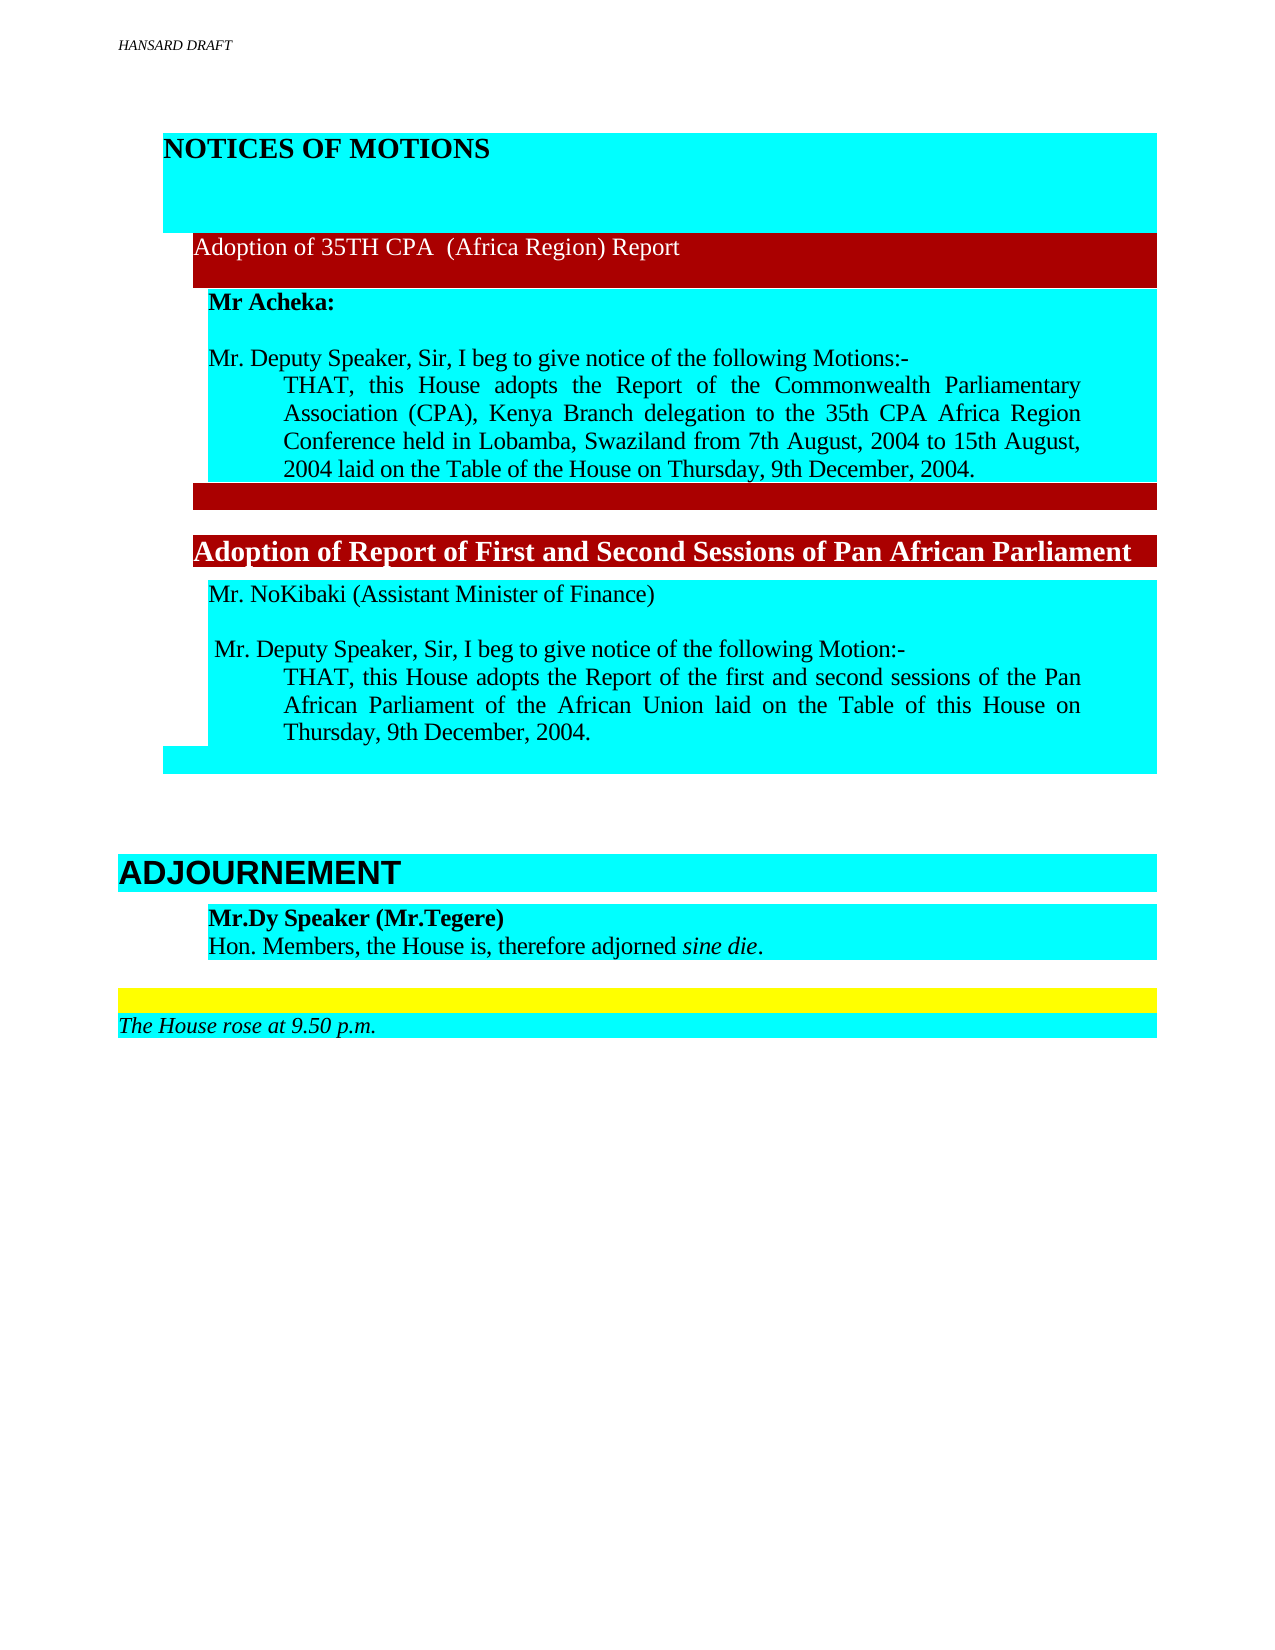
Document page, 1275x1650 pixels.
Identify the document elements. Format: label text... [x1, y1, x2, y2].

text Mr. NoKibaki (Assistant Minister of Finance) [208, 580, 1082, 608]
text Mr. Deputy Speaker, Sir, I beg to give notice of the following Motions:- [208, 344, 1082, 372]
text Mr Acheka: [208, 288, 1082, 316]
subtitle ADJOURNEMENT [118, 854, 1157, 892]
text THAT, this House adopts the Report of the Commonwealth Parliamentary Association (CPA), Kenya Branch delegation to the 35th CPA Africa Region Conference held in Lobamba, Swaziland from 7th August, 2004 to 15th August, 2004 laid on the Table of the House on Thursday, 9th December, 2004. [208, 372, 1082, 482]
subtitle Adoption of Report of First and Second Sessions of Pan African Parliament [193, 535, 1157, 567]
text Adoption of 35TH CPA (Africa Region) Report [193, 233, 1157, 261]
subtitle NOTICES OF MOTIONS [163, 133, 1157, 165]
text Hon. Members, the House is, therefore adjorned sine die. [208, 932, 1157, 960]
text The House rose at 9.50 p.m. [118, 1013, 1157, 1038]
text THAT, this House adopts the Report of the first and second sessions of the Pan African Parliament of the African Union laid on the Table of this House on Thursday, 9th December, 2004. [208, 663, 1082, 746]
text Mr. Deputy Speaker, Sir, I beg to give notice of the following Motion:- [208, 635, 1082, 663]
text Mr.Dy Speaker (Mr.Tegere) [208, 904, 1157, 932]
